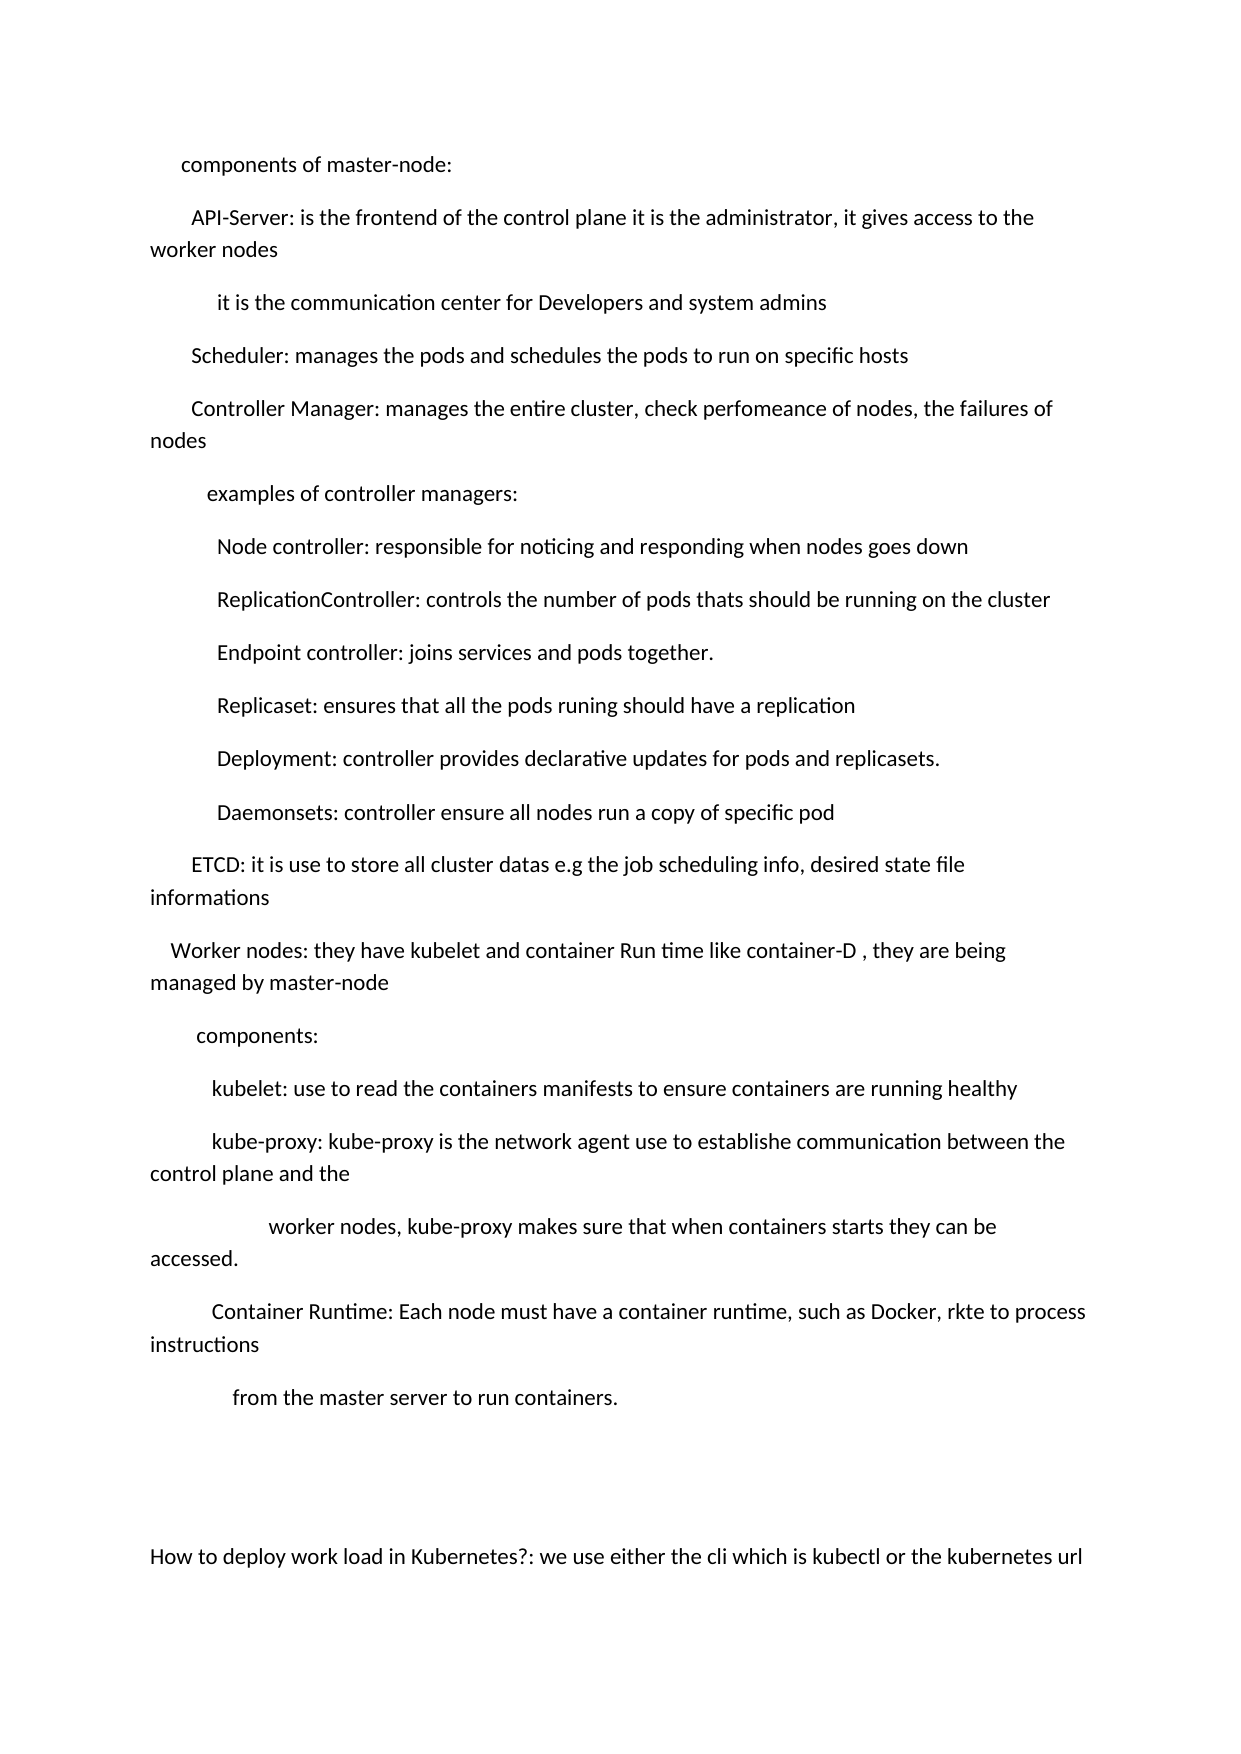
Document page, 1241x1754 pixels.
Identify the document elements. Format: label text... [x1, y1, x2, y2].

text Endpoint controller: joins services and pods together. [150, 638, 1090, 667]
text ETCD: it is use to store all cluster datas e.g the job scheduling info, desired state file informations [150, 851, 1090, 911]
text components: [150, 1021, 1090, 1049]
text worker nodes, kube-proxy makes sure that when containers starts they can be accessed. [150, 1212, 1090, 1272]
text kubelet: use to read the containers manifests to ensure containers are running healthy [150, 1074, 1090, 1102]
text Deployment: controller provides declarative updates for pods and replicasets. [150, 744, 1090, 773]
text Replicaset: ensures that all the pods runing should have a replication [150, 692, 1090, 719]
text Node controller: responsible for noticing and responding when nodes goes down [150, 532, 1090, 561]
text Worker nodes: they have kubelet and container Run time like container-D , they are being managed by master-node [150, 936, 1090, 996]
text Controller Manager: manages the entire cluster, check perfomeance of nodes, the failures of nodes [150, 394, 1090, 454]
text Daemonsets: controller ensure all nodes run a copy of specific pod [150, 798, 1090, 826]
text from the master server to run containers. [150, 1383, 1090, 1411]
text kube-proxy: kube-proxy is the network agent use to establishe communication between the control plane and the [150, 1127, 1090, 1187]
text examples of controller managers: [150, 479, 1090, 507]
text Scheduler: manages the pods and schedules the pods to run on specific hosts [150, 341, 1090, 369]
text it is the communication center for Developers and system admins [150, 288, 1090, 316]
text components of master-node: [150, 150, 1090, 178]
text Container Runtime: Each node must have a container runtime, such as Docker, rkte to process instructions [150, 1297, 1090, 1358]
text API-Server: is the frontend of the control plane it is the administrator, it gives access to the worker nodes [150, 203, 1090, 263]
text How to deploy work load in Kubernetes?: we use either the cli which is kubectl or the kubernetes url [150, 1542, 1090, 1570]
text ReplicationController: controls the number of pods thats should be running on the cluster [150, 586, 1090, 613]
